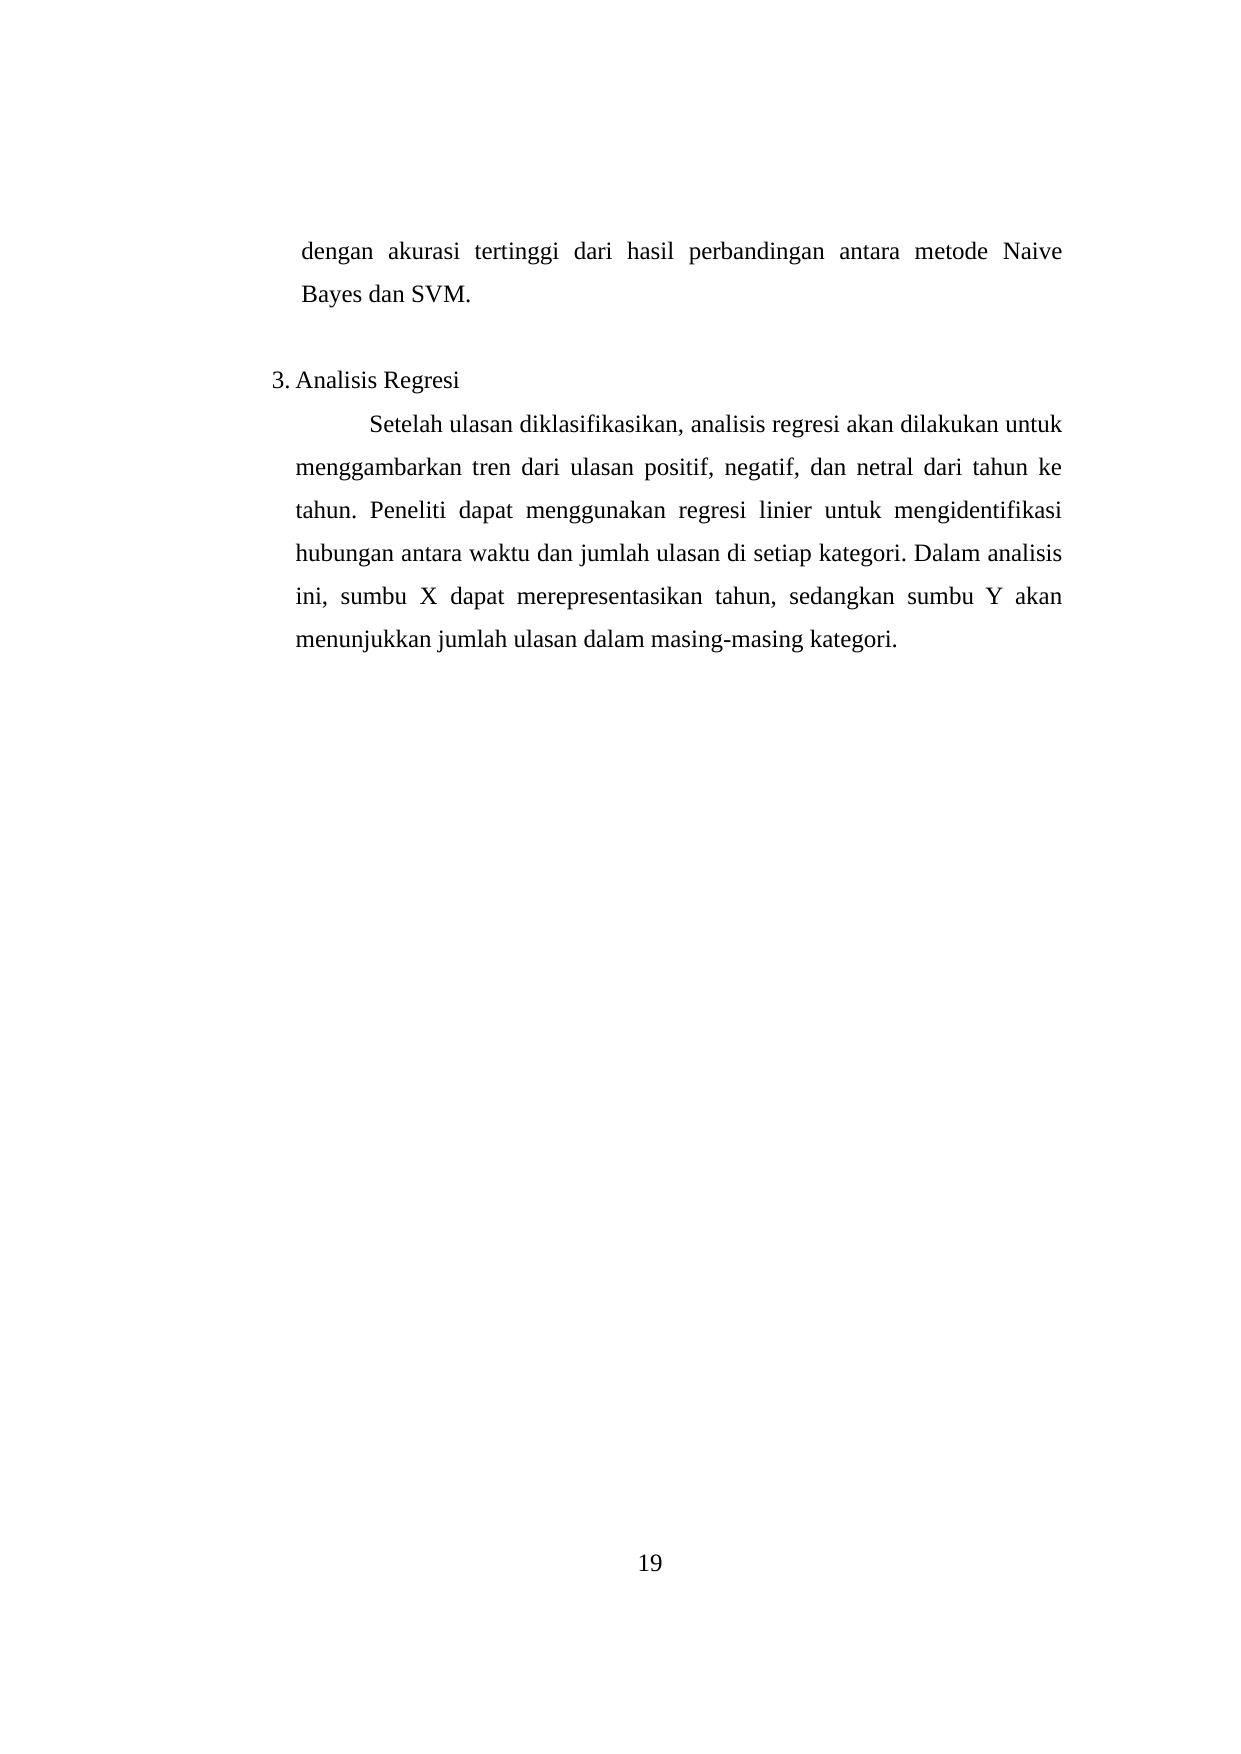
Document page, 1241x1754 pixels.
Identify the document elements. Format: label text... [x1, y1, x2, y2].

text Setelah ulasan diklasifikasikan, analisis regresi akan dilakukan untuk menggambarkan tren dari ulasan positif, negatif, dan netral dari tahun ke tahun. Peneliti dapat menggunakan regresi linier untuk mengidentifikasi hubungan antara waktu dan jumlah ulasan di setiap kategori. Dalam analisis ini, sumbu X dapat merepresentasikan tahun, sedangkan sumbu Y akan menunjukkan jumlah ulasan dalam masing-masing kategori. [295, 409, 1063, 653]
text 3. Analisis Regresi [272, 366, 1063, 394]
text dengan akurasi tertinggi dari hasil perbandingan antara metode Naive Bayes dan SVM. [301, 236, 1063, 308]
